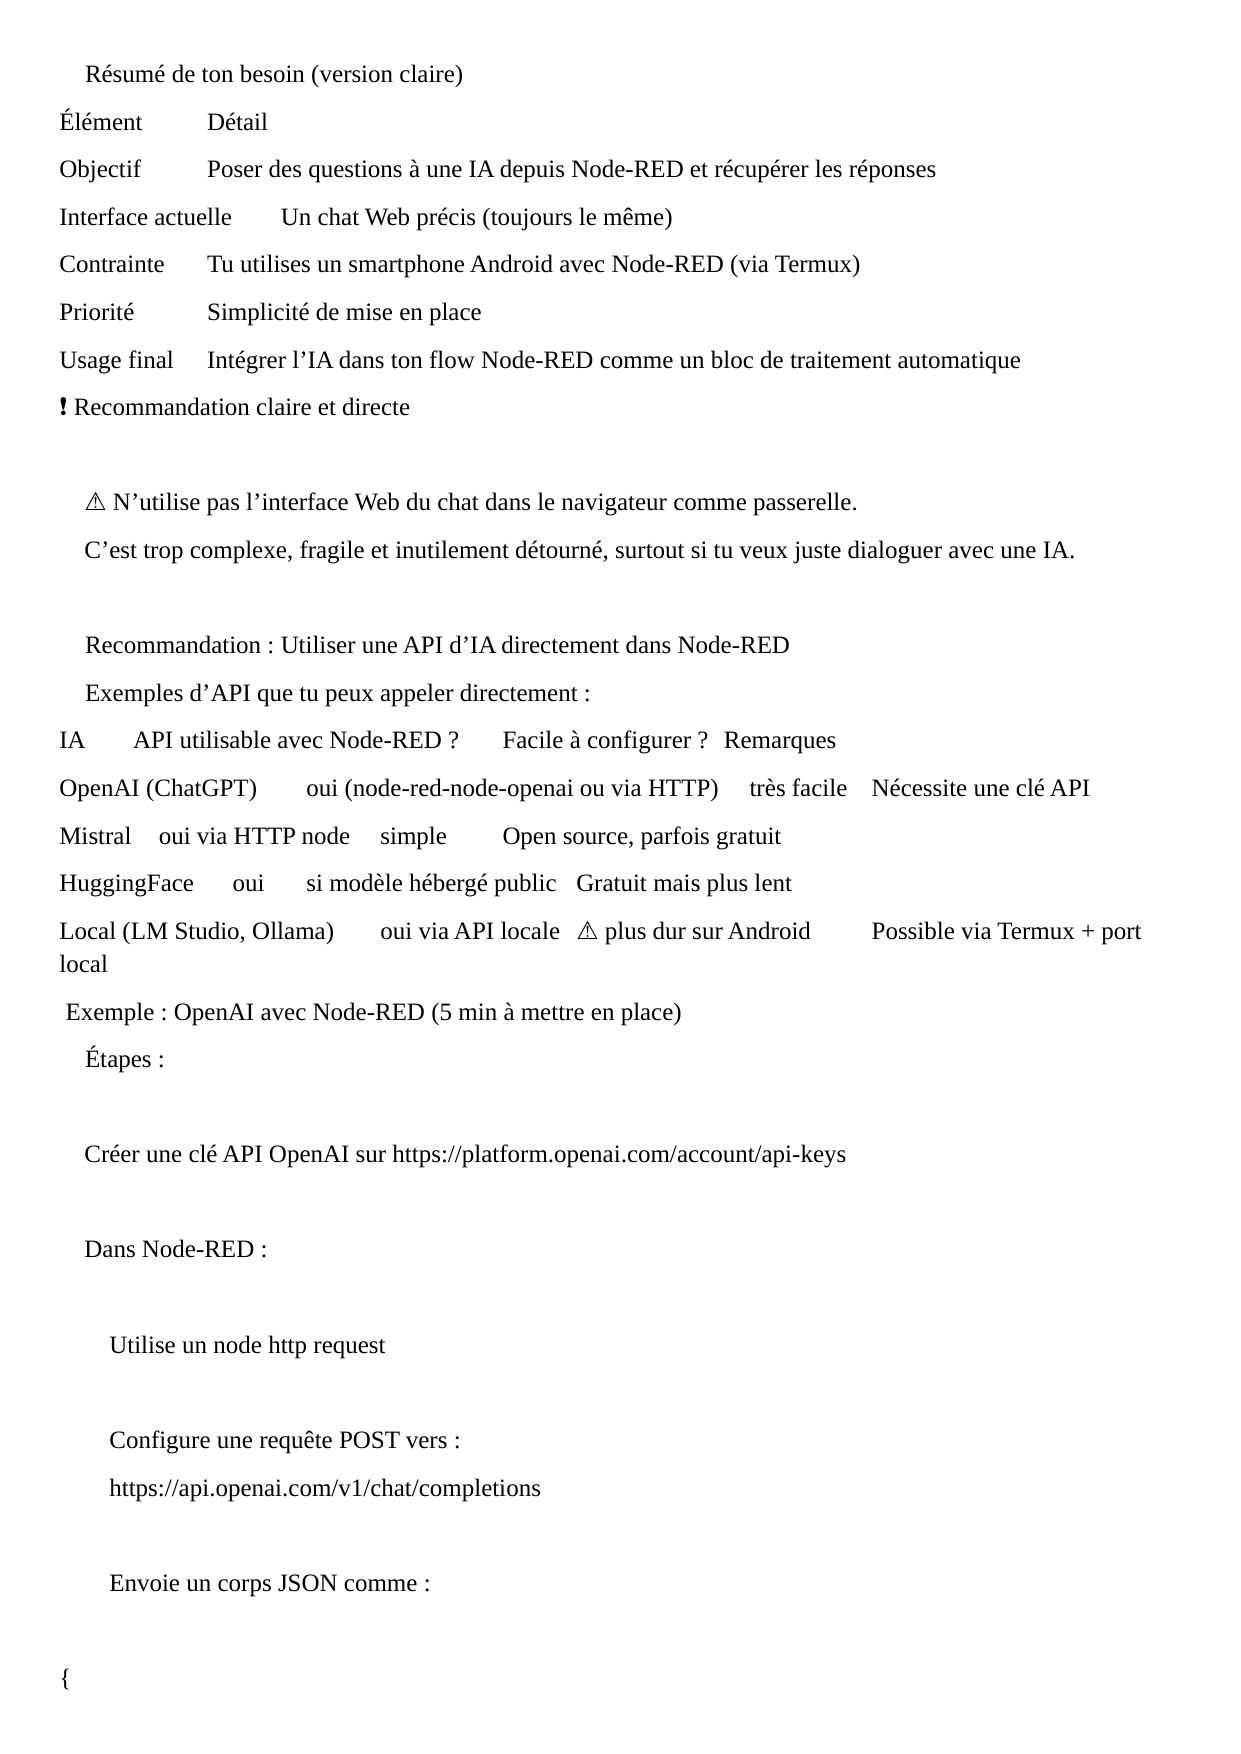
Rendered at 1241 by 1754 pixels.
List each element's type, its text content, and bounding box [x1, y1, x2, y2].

text Mistral ✅ oui via HTTP node ✅ simple Open source, parfois gratuit [59, 821, 1181, 849]
text Créer une clé API OpenAI sur https://platform.openai.com/account/api-keys [59, 1139, 1181, 1168]
text https://api.openai.com/v1/chat/completions [59, 1473, 1181, 1501]
text Dans Node-RED : [59, 1234, 1181, 1263]
text Envoie un corps JSON comme : [59, 1568, 1181, 1597]
text IA API utilisable avec Node-RED ? Facile à configurer ? Remarques [59, 726, 1181, 754]
text Interface actuelle Un chat Web précis (toujours le même) [59, 202, 1181, 231]
text 🔧 Étapes : [59, 1044, 1181, 1073]
text { [59, 1663, 1181, 1692]
text Priorité Simplicité de mise en place [59, 297, 1181, 326]
text Utilise un node http request [59, 1330, 1181, 1358]
text Configure une requête POST vers : [59, 1425, 1181, 1454]
text 🧠 Exemples d’API que tu peux appeler directement : [59, 678, 1181, 707]
text 🛠️ Exemple : OpenAI avec Node-RED (5 min à mettre en place) [59, 997, 1181, 1025]
text ⚠️ N’utilise pas l’interface Web du chat dans le navigateur comme passerelle. [59, 487, 1181, 516]
text HuggingFace ✅ oui ✅ si modèle hébergé public Gratuit mais plus lent [59, 868, 1181, 897]
text Élément Détail [59, 107, 1181, 135]
text ❗ Recommandation claire et directe [59, 392, 1181, 421]
text Objectif Poser des questions à une IA depuis Node-RED et récupérer les réponses [59, 154, 1181, 183]
text C’est trop complexe, fragile et inutilement détourné, surtout si tu veux juste dialoguer avec une IA. [59, 535, 1181, 564]
text Usage final Intégrer l’IA dans ton flow Node-RED comme un bloc de traitement automatique [59, 345, 1181, 373]
text ✅ Résumé de ton besoin (version claire) [59, 59, 1181, 88]
text ✅ Recommandation : Utiliser une API d’IA directement dans Node-RED [59, 630, 1181, 659]
text Local (LM Studio, Ollama) ✅ oui via API locale ⚠️ plus dur sur Android Possible via Termux + port local [59, 916, 1181, 978]
text OpenAI (ChatGPT) ✅ oui (node-red-node-openai ou via HTTP) ✅ très facile Nécessite une clé API [59, 773, 1181, 802]
text Contrainte Tu utilises un smartphone Android avec Node-RED (via Termux) [59, 249, 1181, 278]
